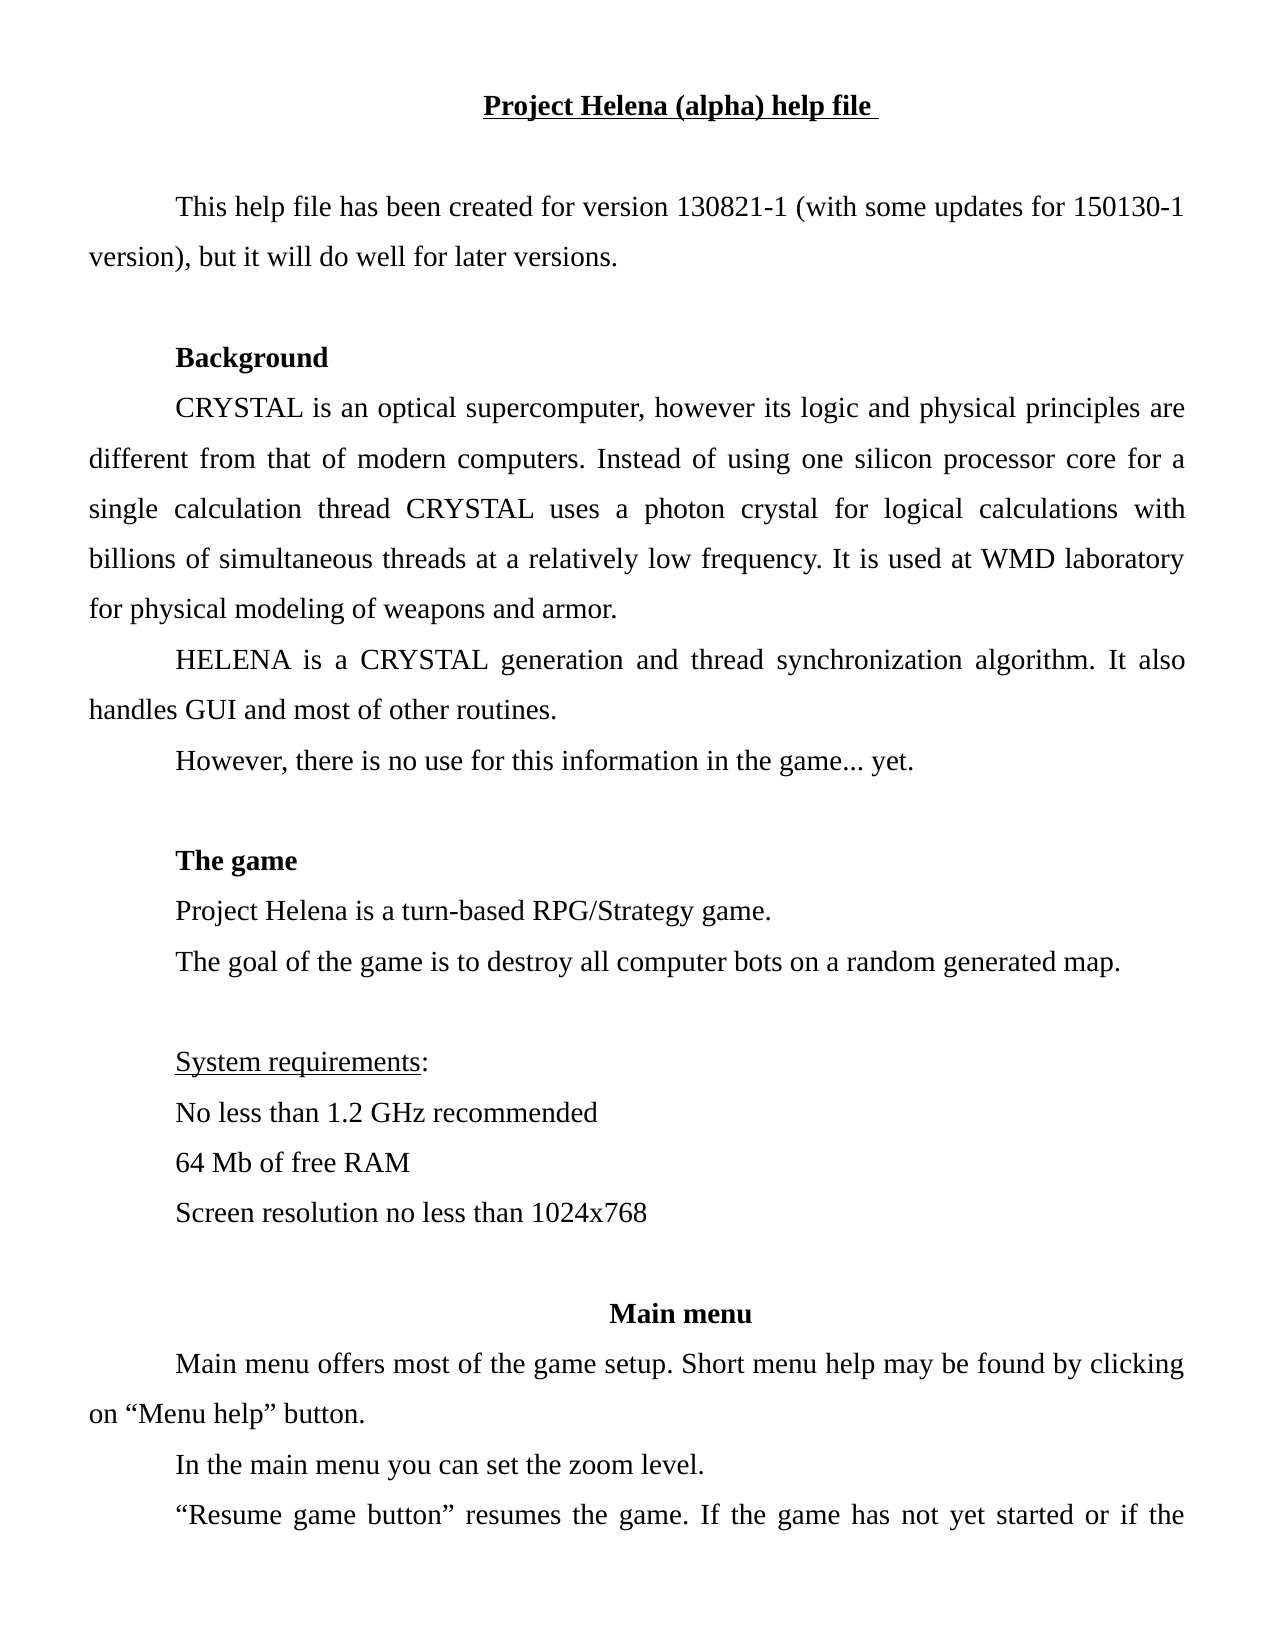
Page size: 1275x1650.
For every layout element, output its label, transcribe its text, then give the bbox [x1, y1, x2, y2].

text System requirements: [88, 1044, 1186, 1078]
text However, there is no use for this information in the game... yet. [88, 743, 1186, 776]
text Screen resolution no less than 1024x768 [88, 1195, 1186, 1229]
text Background [88, 340, 1186, 374]
text Main menu offers most of the game setup. Short menu help may be found by clicking on “Menu help” button. [88, 1346, 1186, 1430]
text The goal of the game is to destroy all computer bots on a random generated map. [88, 944, 1186, 977]
text No less than 1.2 GHz recommended [88, 1095, 1186, 1128]
text “Resume game button” resumes the game. If the game has not yet started or if the [88, 1497, 1186, 1531]
text HELENA is a CRYSTAL generation and thread synchronization algorithm. It also handles GUI and most of other routines. [88, 642, 1186, 726]
text The game [88, 843, 1186, 877]
text Project Helena is a turn-based RPG/Strategy game. [88, 893, 1186, 927]
text Project Helena (alpha) help file [88, 88, 1186, 122]
text Main menu [88, 1296, 1186, 1329]
text 64 Mb of free RAM [88, 1145, 1186, 1179]
text In the main menu you can set the zoom level. [88, 1447, 1186, 1481]
text This help file has been created for version 130821-1 (with some updates for 150130-1 version), but it will do well for later versions. [88, 189, 1186, 273]
text CRYSTAL is an optical supercomputer, however its logic and physical principles are different from that of modern computers. Instead of using one silicon processor core for a single calculation thread CRYSTAL uses a photon crystal for logical calculations with billions of simultaneous threads at a relatively low frequency. It is used at WMD laboratory for physical modeling of weapons and armor. [88, 390, 1186, 625]
